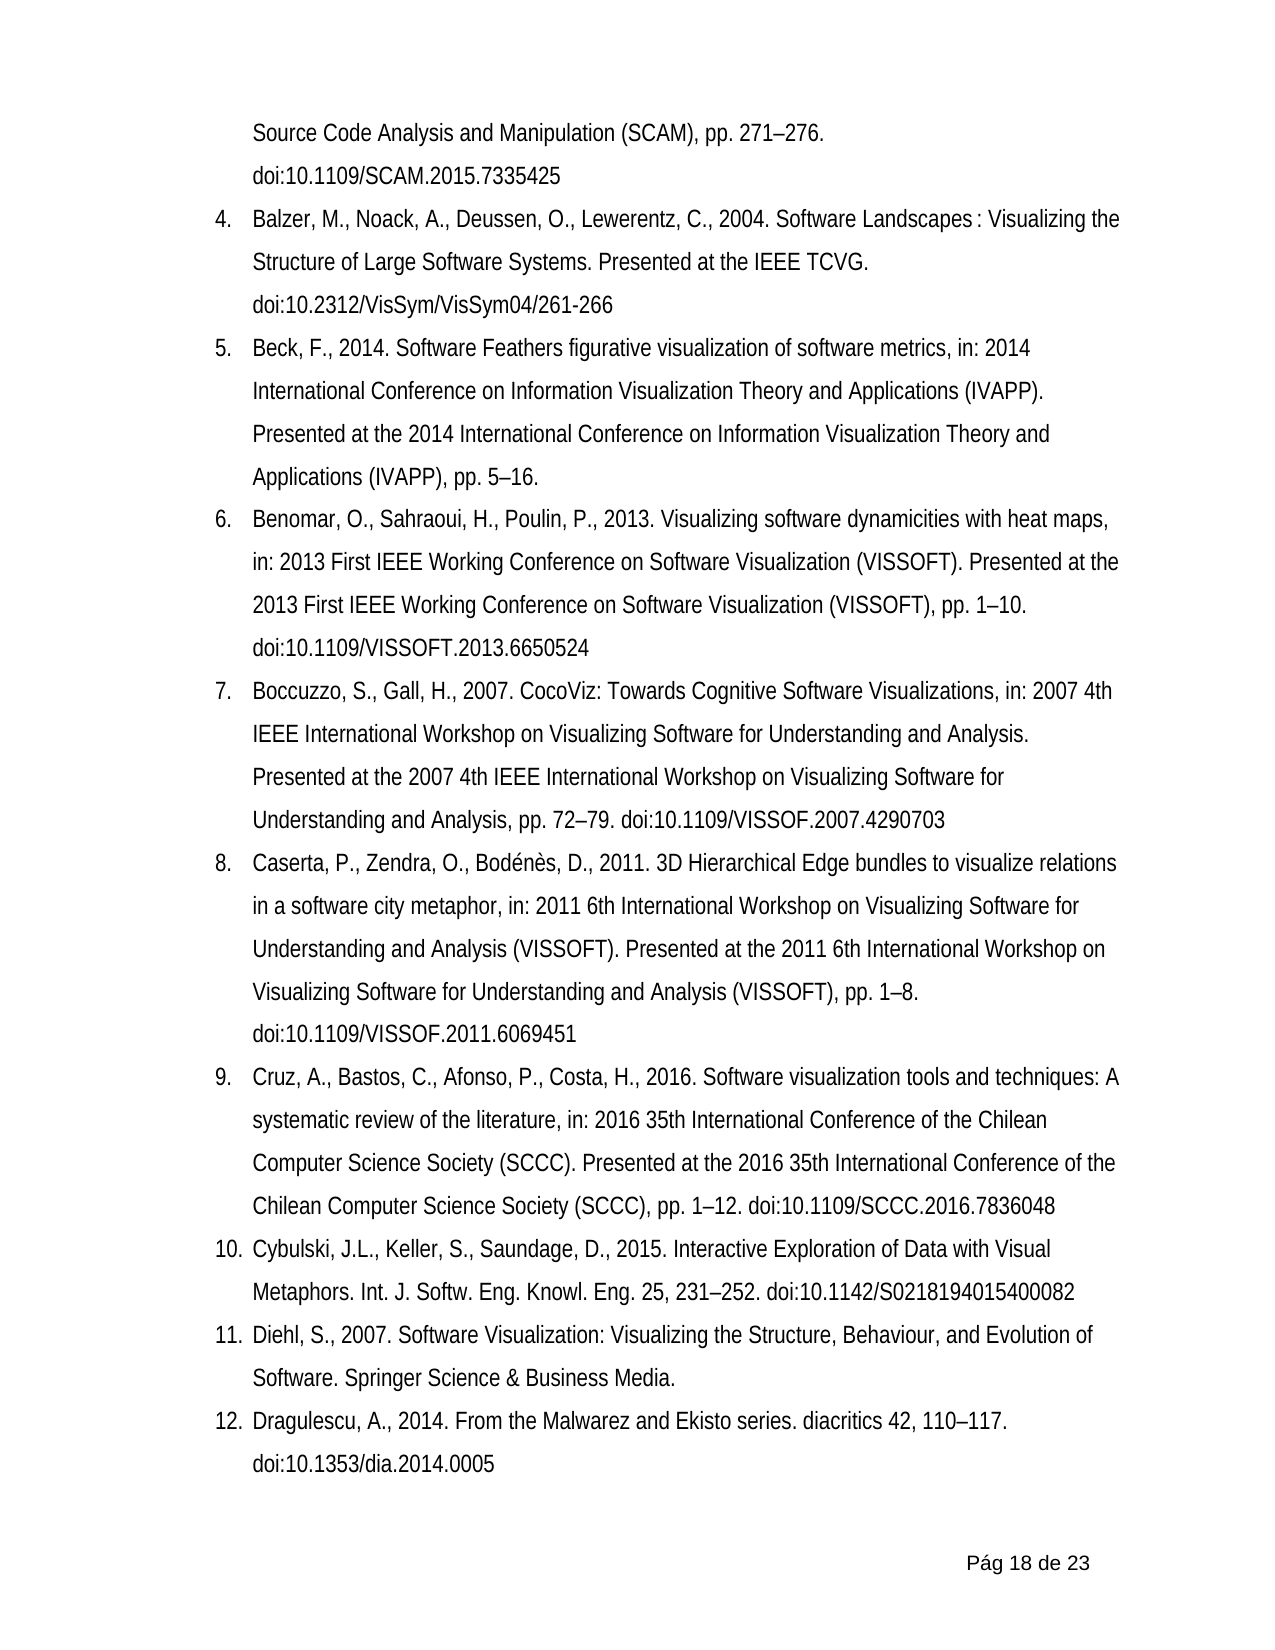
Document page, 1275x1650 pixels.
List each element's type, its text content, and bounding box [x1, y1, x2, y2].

list Cruz, A., Bastos, C., Afonso, P., Costa, H., 2016. Software visualization tools and techniques: A systematic review of the literature, in: 2016 35th International Conference of the Chilean Computer Science Society (SCCC). Presented at the 2016 35th International Conference of the Chilean Computer Science Society (SCCC), pp. 1–12. doi:10.1109/SCCC.2016.7836048 [215, 1062, 1127, 1220]
list Caserta, P., Zendra, O., Bodénès, D., 2011. 3D Hierarchical Edge bundles to visualize relations in a software city metaphor, in: 2011 6th International Workshop on Visualizing Software for Understanding and Analysis (VISSOFT). Presented at the 2011 6th International Workshop on Visualizing Software for Understanding and Analysis (VISSOFT), pp. 1–8. doi:10.1109/VISSOF.2011.6069451 [215, 848, 1127, 1048]
list Boccuzzo, S., Gall, H., 2007. CocoViz: Towards Cognitive Software Visualizations, in: 2007 4th IEEE International Workshop on Visualizing Software for Understanding and Analysis. Presented at the 2007 4th IEEE International Workshop on Visualizing Software for Understanding and Analysis, pp. 72–79. doi:10.1109/VISSOF.2007.4290703 [215, 676, 1127, 833]
list Cybulski, J.L., Keller, S., Saundage, D., 2015. Interactive Exploration of Data with Visual Metaphors. Int. J. Softw. Eng. Knowl. Eng. 25, 231–252. doi:10.1142/S0218194015400082 [215, 1234, 1127, 1306]
list Beck, F., 2014. Software Feathers figurative visualization of software metrics, in: 2014 International Conference on Information Visualization Theory and Applications (IVAPP). Presented at the 2014 International Conference on Information Visualization Theory and Applications (IVAPP), pp. 5–16. [215, 333, 1127, 490]
list Benomar, O., Sahraoui, H., Poulin, P., 2013. Visualizing software dynamicities with heat maps, in: 2013 First IEEE Working Conference on Software Visualization (VISSOFT). Presented at the 2013 First IEEE Working Conference on Software Visualization (VISSOFT), pp. 1–10. doi:10.1109/VISSOFT.2013.6650524 [215, 504, 1127, 662]
list Balzer, M., Noack, A., Deussen, O., Lewerentz, C., 2004. Software Landscapes : Visualizing the Structure of Large Software Systems. Presented at the IEEE TCVG. doi:10.2312/VisSym/VisSym04/261-266 [215, 204, 1127, 318]
list Source Code Analysis and Manipulation (SCAM), pp. 271–276. doi:10.1109/SCAM.2015.7335425 [215, 118, 1127, 190]
list Dragulescu, A., 2014. From the Malwarez and Ekisto series. diacritics 42, 110–117. doi:10.1353/dia.2014.0005 [215, 1406, 1127, 1477]
list Diehl, S., 2007. Software Visualization: Visualizing the Structure, Behaviour, and Evolution of Software. Springer Science & Business Media. [215, 1320, 1127, 1391]
